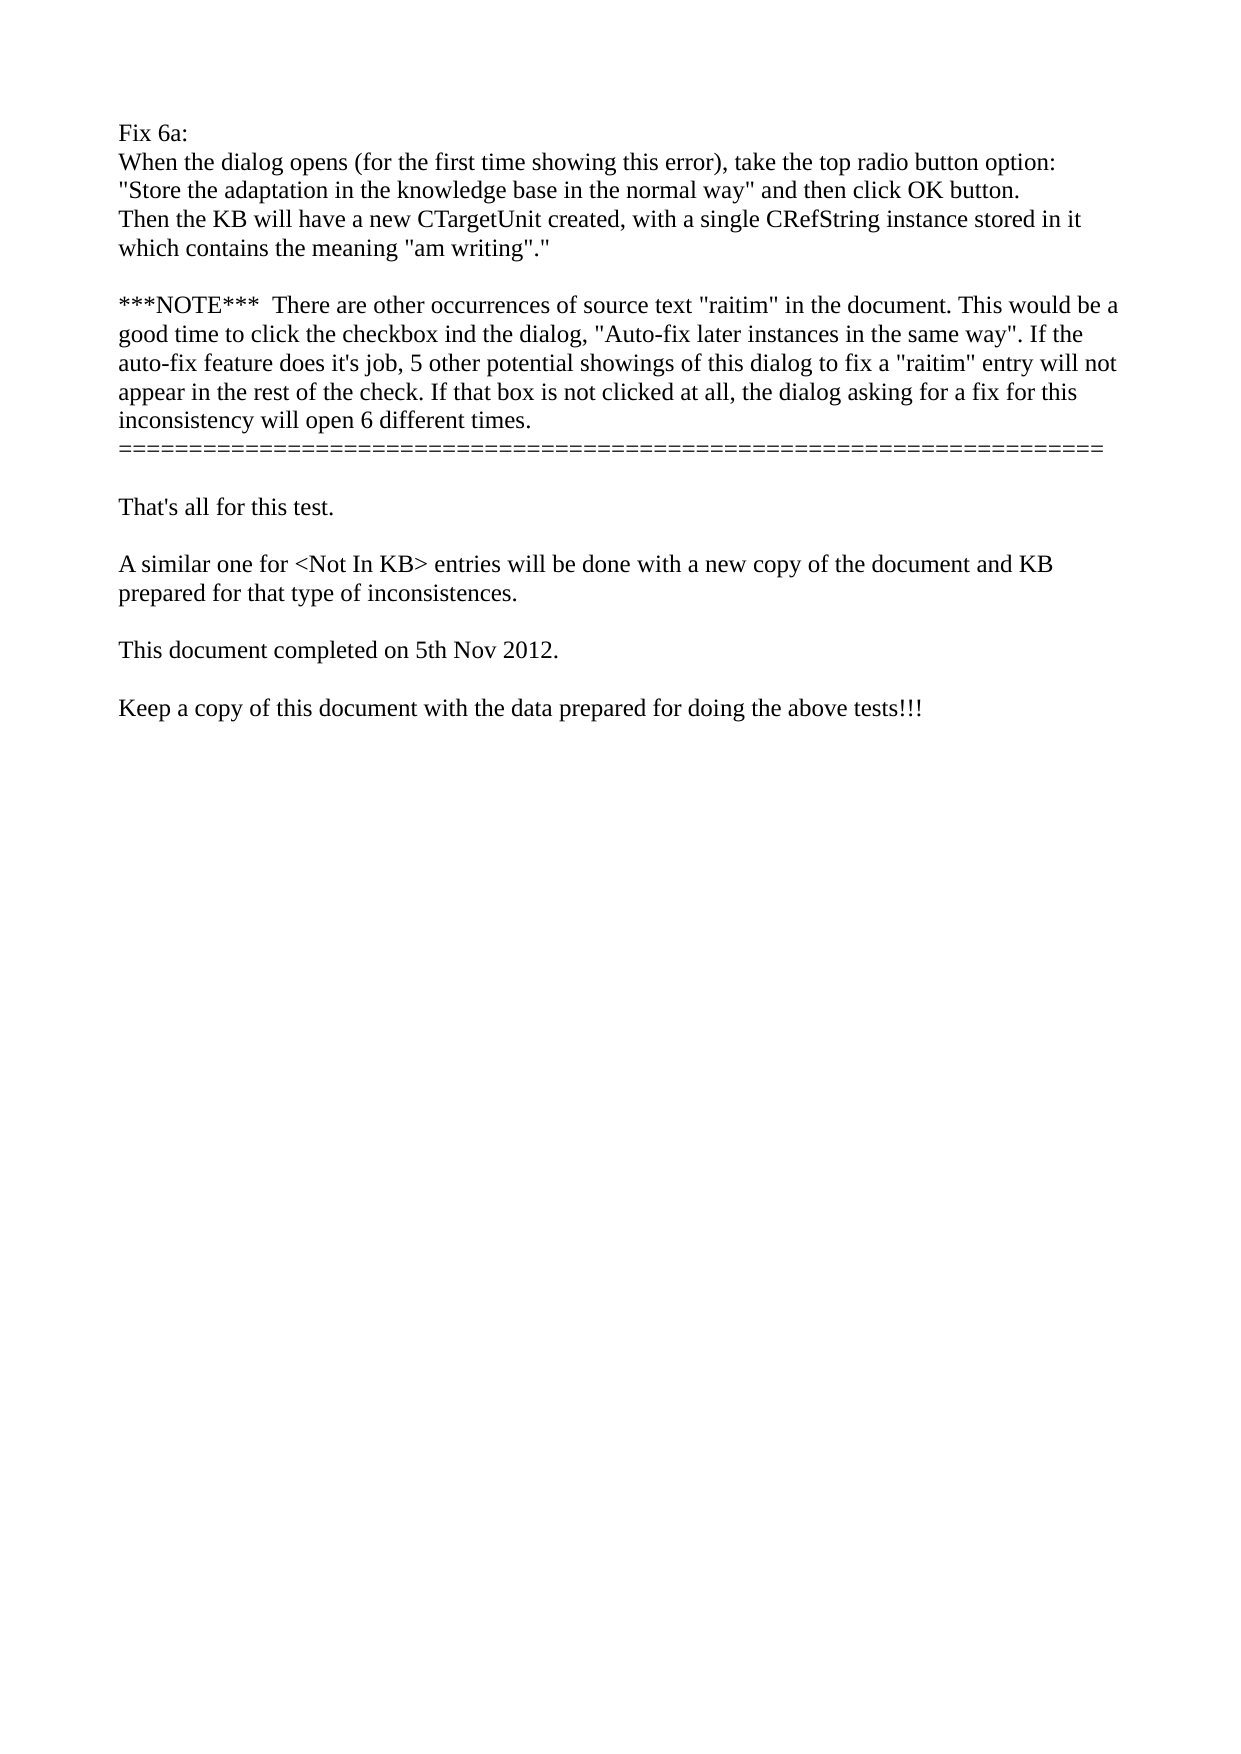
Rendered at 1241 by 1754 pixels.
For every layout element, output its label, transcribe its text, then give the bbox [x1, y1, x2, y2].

text Then the KB will have a new CTargetUnit created, with a single CRefString instance stored in it which contains the meaning "am writing"." [118, 204, 1122, 262]
text "Store the adaptation in the knowledge base in the normal way" and then click OK button. [118, 176, 1122, 204]
text ***NOTE*** There are other occurrences of source text "raitim" in the document. This would be a good time to click the checkbox ind the dialog, "Auto-fix later instances in the same way". If the auto-fix feature does it's job, 5 other potential showings of this dialog to fix a "raitim" entry will not appear in the rest of the check. If that box is not clicked at all, the dialog asking for a fix for this inconsistency will open 6 different times. [118, 291, 1122, 434]
text This document completed on 5th Nov 2012. [118, 636, 1122, 664]
text Fix 6a: [118, 118, 1122, 147]
text That's all for this test. [118, 492, 1122, 521]
text ====================================================================== [118, 434, 1122, 463]
text When the dialog opens (for the first time showing this error), take the top radio button option: [118, 147, 1122, 176]
text A similar one for <Not In KB> entries will be done with a new copy of the document and KB prepared for that type of inconsistences. [118, 549, 1122, 607]
text Keep a copy of this document with the data prepared for doing the above tests!!! [118, 693, 1122, 722]
